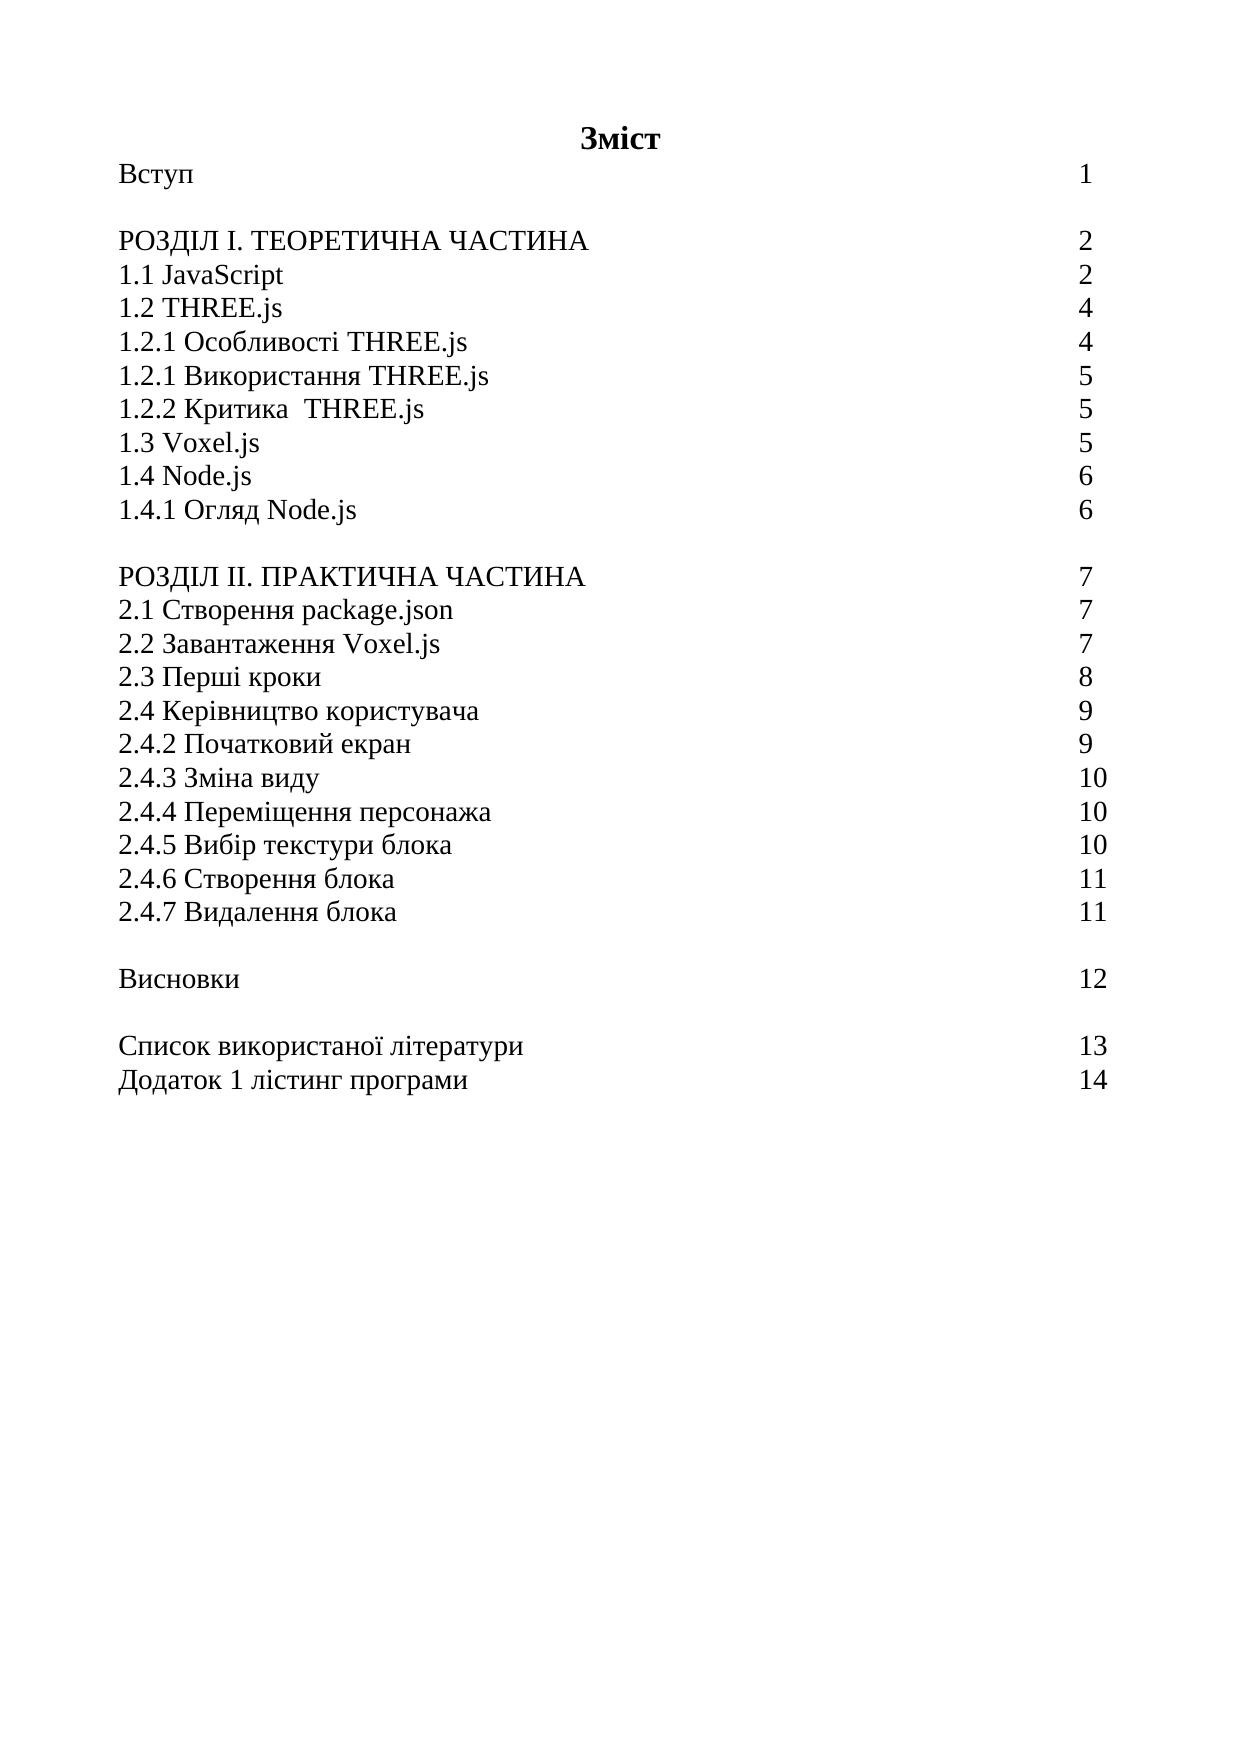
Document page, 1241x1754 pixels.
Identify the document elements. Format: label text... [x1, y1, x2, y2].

text 1.2.1 Використання THREE.js 5 [118, 358, 1122, 391]
text 1.3 Voxel.js 5 [118, 425, 1122, 458]
text 1.2.2 Критика THREE.js 5 [118, 391, 1122, 425]
text Додаток 1 лістинг програми 14 [118, 1062, 1122, 1096]
text 1.4.1 Огляд Node.js 6 [118, 492, 1122, 525]
text Список використаної літератури 13 [118, 1028, 1122, 1062]
text Вступ 1 [118, 156, 1122, 190]
text 1.1 JavaScript 2 [118, 257, 1122, 291]
text 2.4.3 Зміна виду 10 [118, 760, 1122, 794]
text 2.4.5 Вибір текстури блока 10 [118, 827, 1122, 861]
text 2.1 Створення package.json 7 [118, 592, 1122, 626]
text РОЗДІЛ II. ПРАКТИЧНА ЧАСТИНА 7 [118, 559, 1122, 592]
text 1.4 Node.js 6 [118, 458, 1122, 492]
text 2.2 Завантаження Voxel.js 7 [118, 626, 1122, 659]
text 2.3 Перші кроки 8 [118, 659, 1122, 693]
text 2.4.7 Видалення блока 11 [118, 894, 1122, 928]
text 2.4 Керівництво користувача 9 [118, 693, 1122, 727]
text 1.2 THREE.js 4 [118, 291, 1122, 324]
text 2.4.2 Початковий екран 9 [118, 727, 1122, 760]
text РОЗДІЛ I. ТЕОРЕТИЧНА ЧАСТИНА 2 [118, 223, 1122, 257]
text 2.4.6 Створення блока 11 [118, 861, 1122, 894]
text Висновки 12 [118, 961, 1122, 995]
text 2.4.4 Переміщення персонажа 10 [118, 794, 1122, 827]
text 1.2.1 Особливості THREE.js 4 [118, 324, 1122, 358]
text Зміст [118, 118, 1122, 156]
